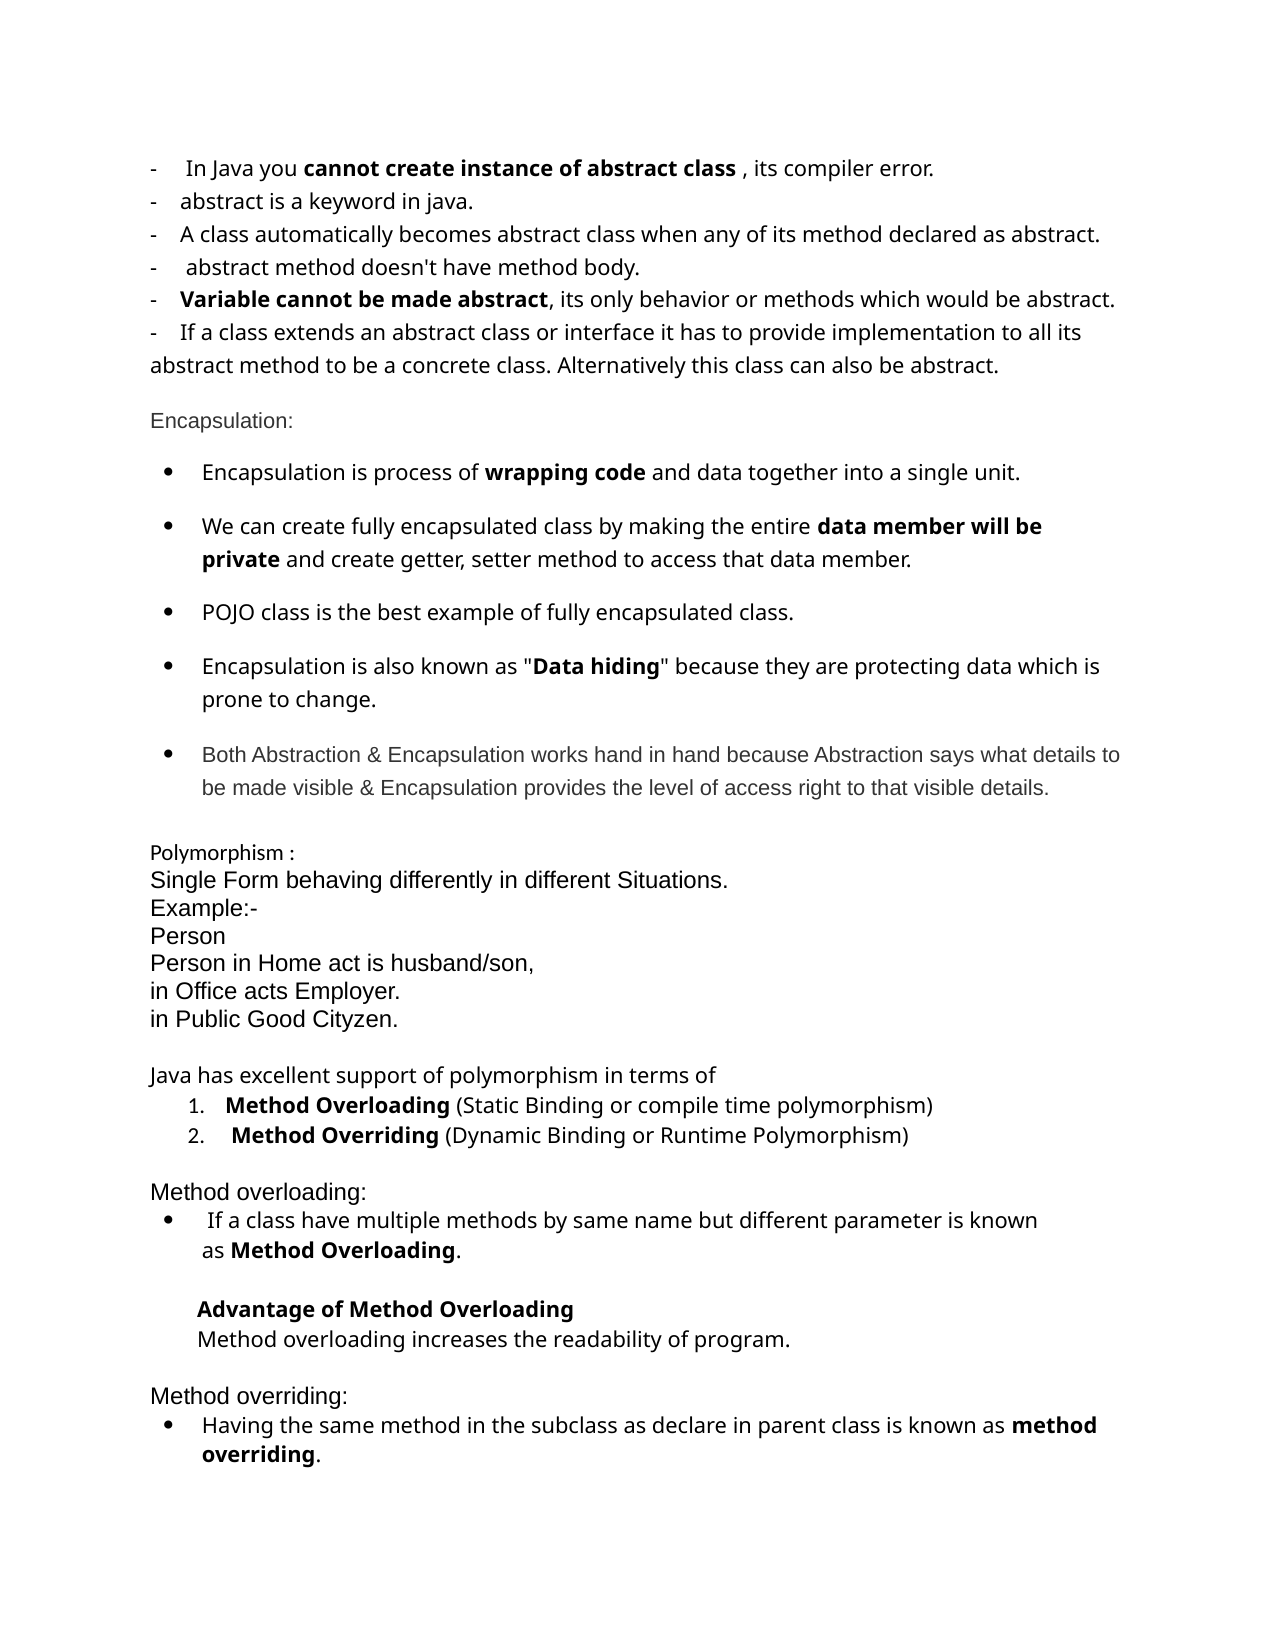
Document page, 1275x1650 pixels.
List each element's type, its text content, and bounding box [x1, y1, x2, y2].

text - In Java you cannot create instance of abstract class , its compiler error. - abstract is a keyword in java. - A class automatically becomes abstract class when any of its method declared as abstract. - abstract method doesn't have method body. - Variable cannot be made abstract, its only behavior or methods which would be abstract. - If a class extends an abstract class or interface it has to provide implementation to all its abstract method to be a concrete class. Alternatively this class can also be abstract. [150, 150, 1125, 380]
list Encapsulation is also known as "Data hiding" because they are protecting data which is prone to change. [164, 648, 1125, 713]
text Method overriding: [150, 1382, 1125, 1410]
list We can create fully encapsulated class by making the entire data member will be private and create getter, setter method to access that data member. [164, 508, 1125, 573]
text Polymorphism : [150, 838, 1125, 866]
text Advantage of Method Overloading [150, 1294, 1125, 1324]
list Having the same method in the subclass as declare in parent class is known as method overriding. [164, 1410, 1125, 1469]
list Both Abstraction & Encapsulation works hand in hand because Abstraction says what details to be made visible & Encapsulation provides the level of access right to that visible details. [164, 734, 1125, 800]
text Single Form behaving differently in different Situations. Example:- Person Person in Home act is husband/son, in Office acts Employer. in Public Good Cityzen. [150, 866, 1125, 1032]
text Method overloading: [150, 1177, 1125, 1205]
list Encapsulation is process of wrapping code and data together into a single unit. [164, 454, 1125, 487]
list If a class have multiple methods by same name but different parameter is known as Method Overloading. [164, 1205, 1125, 1265]
list Method Overriding (Dynamic Binding or Runtime Polymorphism) [187, 1120, 1125, 1149]
text Method overloading increases the readability of program. [150, 1324, 1125, 1354]
list POJO class is the best example of fully encapsulated class. [164, 594, 1125, 627]
text Encapsulation: [150, 401, 1125, 433]
list Method Overloading (Static Binding or compile time polymorphism) [187, 1090, 1125, 1120]
text Java has excellent support of polymorphism in terms of [150, 1060, 1125, 1090]
